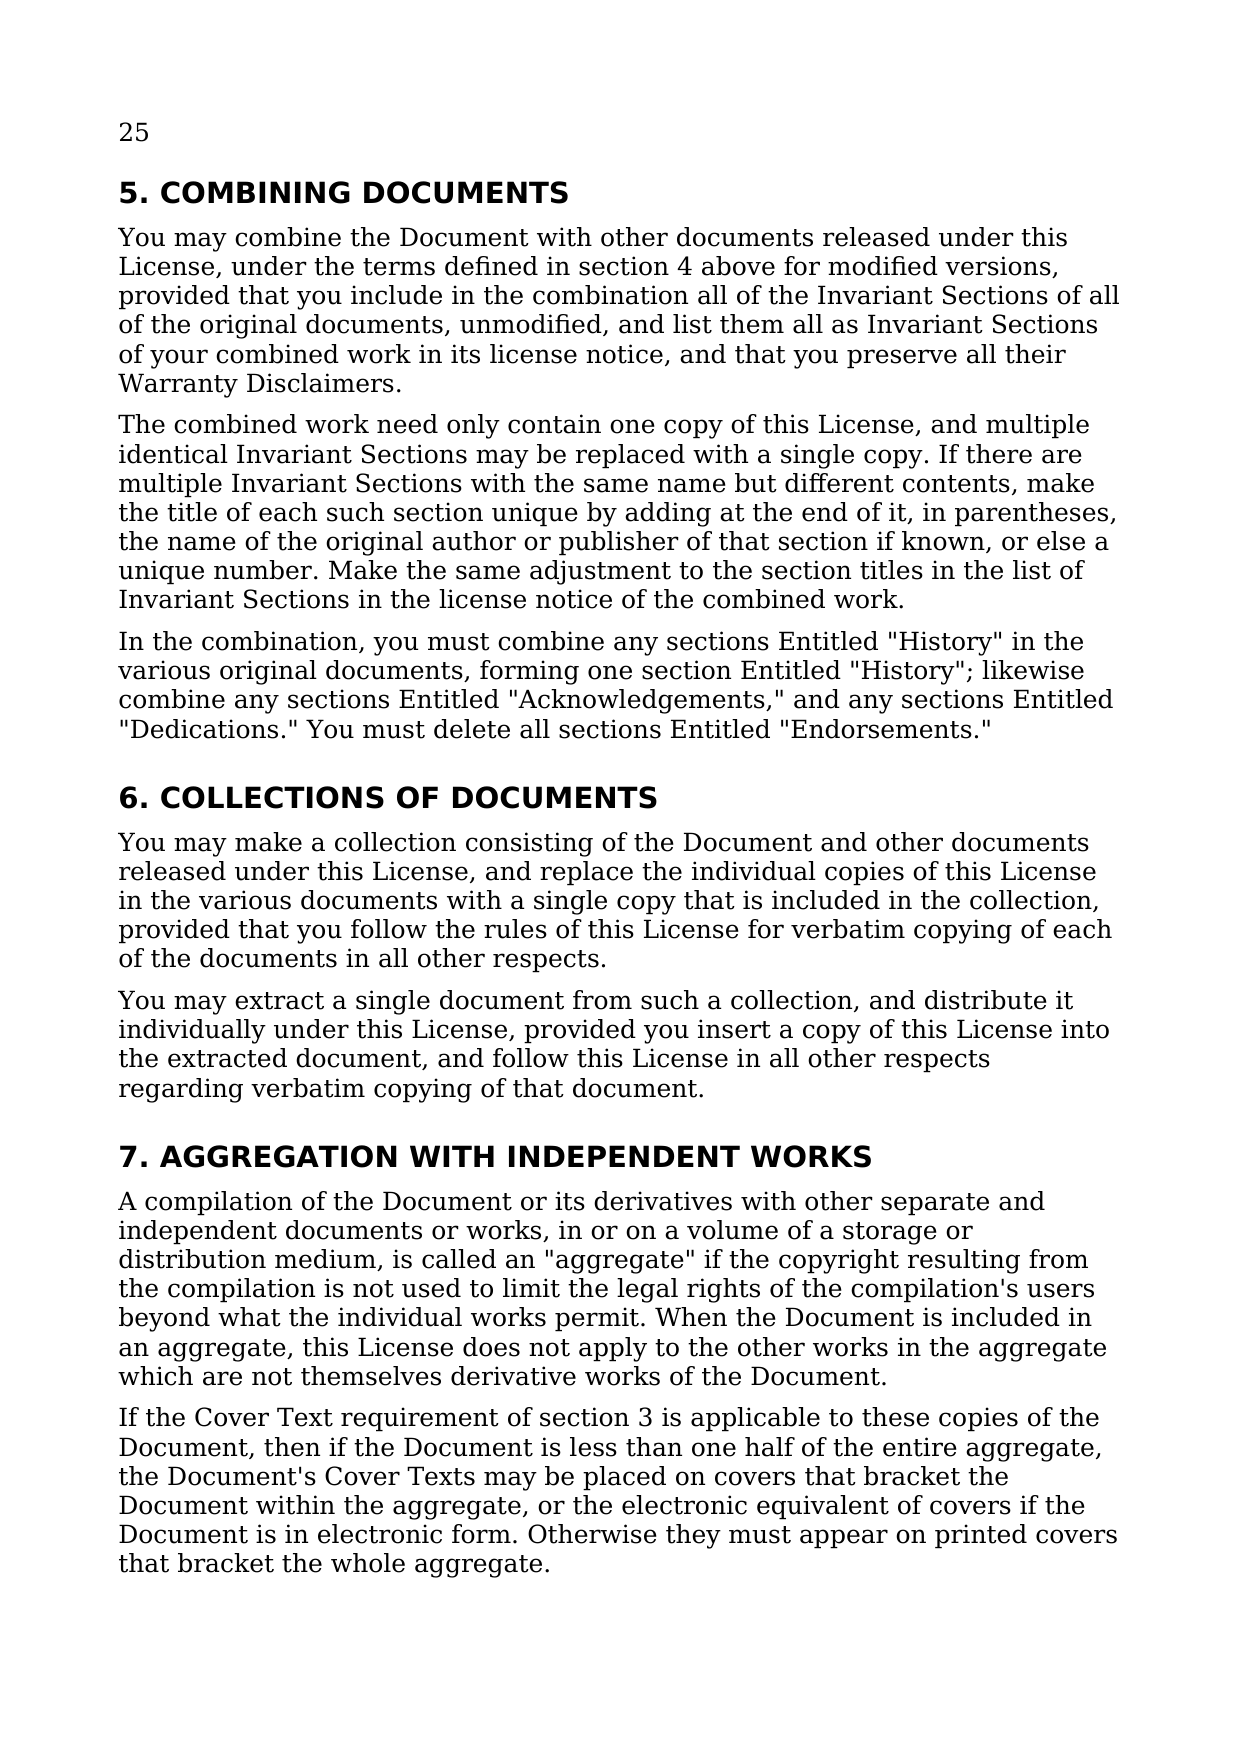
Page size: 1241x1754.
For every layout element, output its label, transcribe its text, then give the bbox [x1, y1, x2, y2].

subtitle 5. COMBINING DOCUMENTS [118, 177, 1122, 211]
text A compilation of the Document or its derivatives with other separate and independent documents or works, in or on a volume of a storage or distribution medium, is called an "aggregate" if the copyright resulting from the compilation is not used to limit the legal rights of the compilation's users beyond what the individual works permit. When the Document is included in an aggregate, this License does not apply to the other works in the aggregate which are not themselves derivative works of the Document. [118, 1187, 1122, 1391]
text You may combine the Document with other documents released under this License, under the terms defined in section 4 above for modified versions, provided that you include in the combination all of the Invariant Sections of all of the original documents, unmodified, and list them all as Invariant Sections of your combined work in its license notice, and that you preserve all their Warranty Disclaimers. [118, 223, 1122, 398]
text If the Cover Text requirement of section 3 is applicable to these copies of the Document, then if the Document is less than one half of the entire aggregate, the Document's Cover Texts may be placed on covers that bracket the Document within the aggregate, or the electronic equivalent of covers if the Document is in electronic form. Otherwise they must appear on printed covers that bracket the whole aggregate. [118, 1404, 1122, 1579]
subtitle 7. AGGREGATION WITH INDEPENDENT WORKS [118, 1141, 1122, 1174]
text You may extract a single document from such a collection, and distribute it individually under this License, provided you insert a copy of this License into the extracted document, and follow this License in all other respects regarding verbatim copying of that document. [118, 986, 1122, 1103]
subtitle 6. COLLECTIONS OF DOCUMENTS [118, 782, 1122, 816]
text The combined work need only contain one copy of this License, and multiple identical Invariant Sections may be replaced with a single copy. If there are multiple Invariant Sections with the same name but different contents, make the title of each such section unique by adding at the end of it, in parentheses, the name of the original author or publisher of that section if known, or else a unique number. Make the same adjustment to the section titles in the list of Invariant Sections in the license notice of the combined work. [118, 411, 1122, 615]
text You may make a collection consisting of the Document and other documents released under this License, and replace the individual copies of this License in the various documents with a single copy that is included in the collection, provided that you follow the rules of this License for verbatim copying of each of the documents in all other respects. [118, 828, 1122, 974]
text In the combination, you must combine any sections Entitled "History" in the various original documents, forming one section Entitled "History"; likewise combine any sections Entitled "Acknowledgements," and any sections Entitled "Dedications." You must delete all sections Entitled "Endorsements." [118, 627, 1122, 744]
